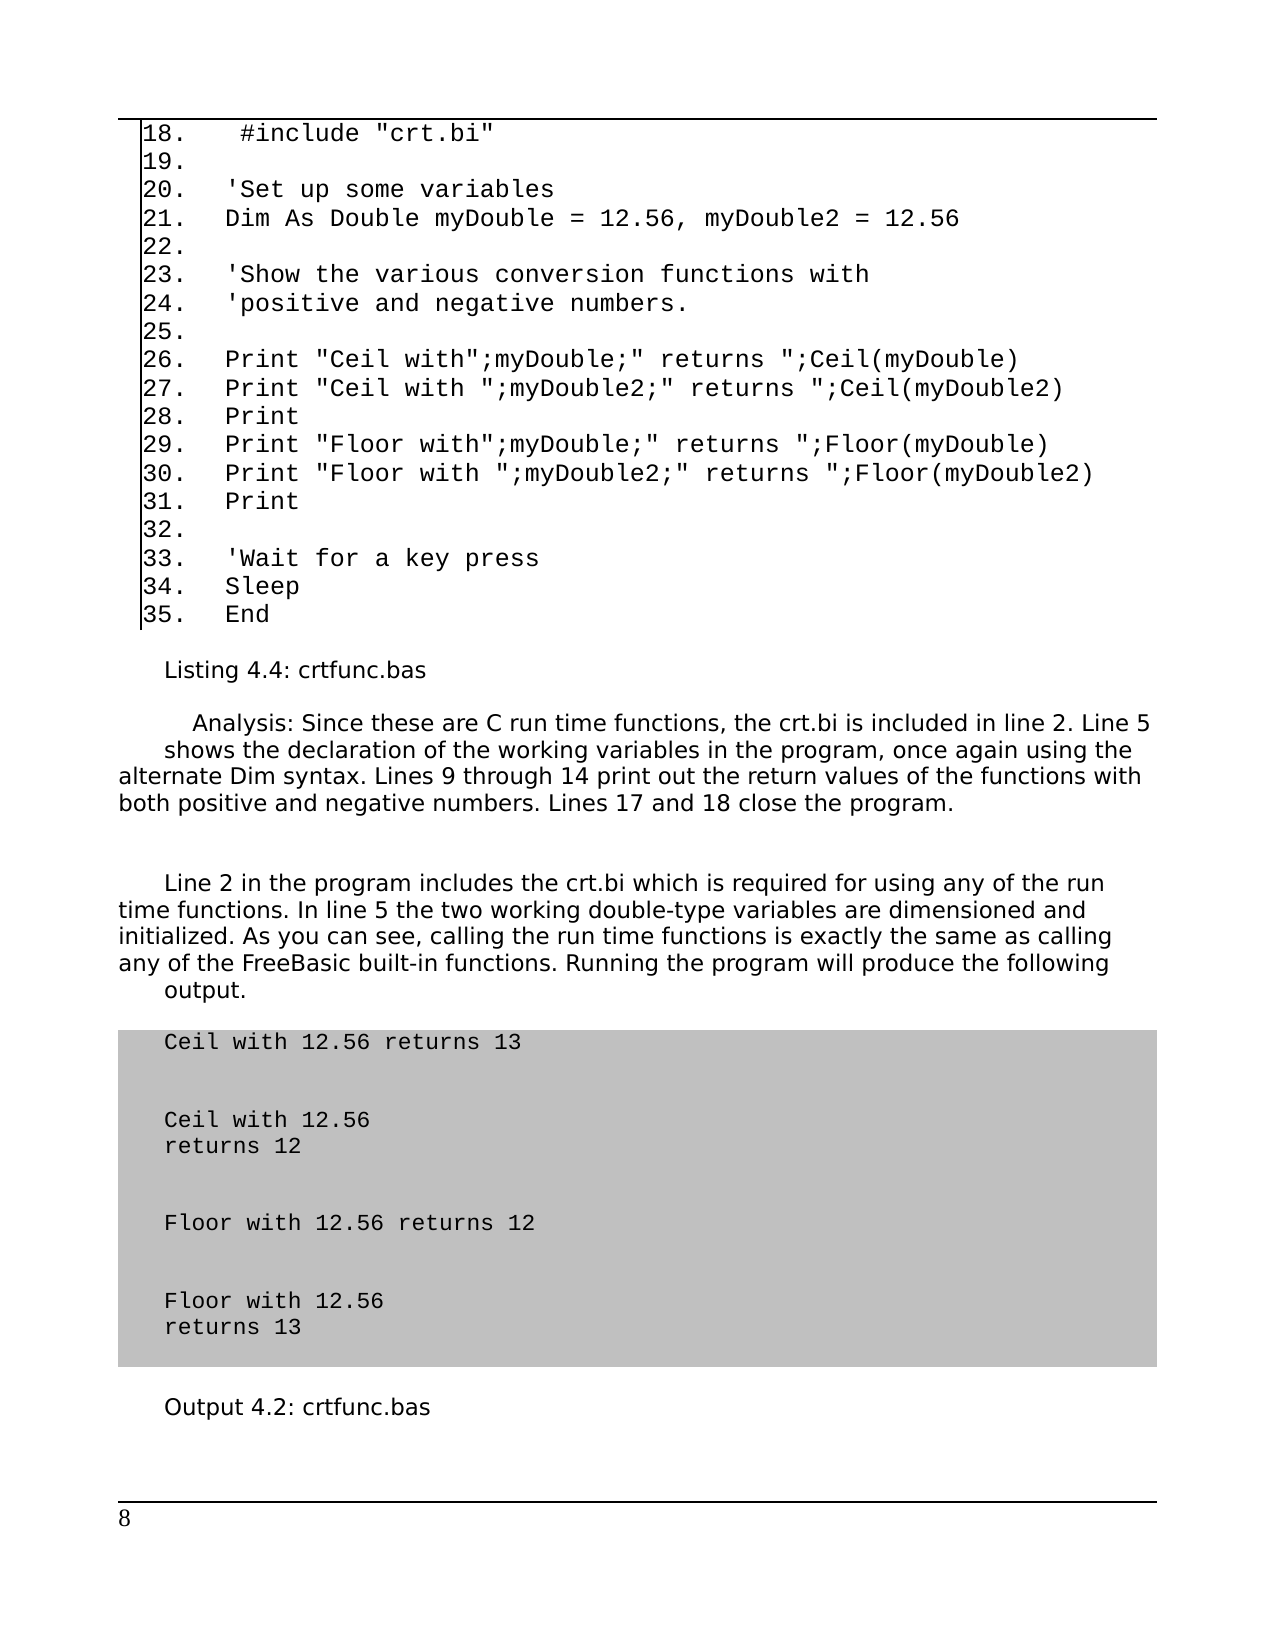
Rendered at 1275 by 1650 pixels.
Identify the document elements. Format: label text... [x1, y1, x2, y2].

text returns 12 [118, 1134, 1157, 1160]
text Ceil with 12.56 returns 13 [118, 1030, 1157, 1056]
list 'positive and negative numbers. [142, 290, 1157, 318]
list 'Show the various conversion functions with [142, 262, 1157, 290]
text Line 2 in the program includes the crt.bi which is required for using any of the run time functions. In line 5 the two working double-type variables are dimensioned and initialized. As you can see, calling the run time functions is exactly the same as calling any of the FreeBasic built-in functions. Running the program will produce the following [118, 870, 1157, 977]
text returns 13 [118, 1316, 1157, 1341]
list Print [142, 403, 1157, 432]
list 'Set up some variables [142, 177, 1157, 205]
list 'Wait for a key press [142, 545, 1157, 573]
list Print "Floor with ";myDouble2;" returns ";Floor(myDouble2) [142, 460, 1157, 488]
text Output 4.2: crtfunc.bas [118, 1394, 1157, 1421]
text Ceil with 12.56 [118, 1108, 1157, 1134]
list Print [142, 488, 1157, 517]
list Print "Ceil with";myDouble;" returns ";Ceil(myDouble) [142, 347, 1157, 375]
text Listing 4.4: crtfunc.bas [118, 657, 1157, 683]
list Print "Floor with";myDouble;" returns ";Floor(myDouble) [142, 432, 1157, 460]
text Floor with 12.56 returns 12 [118, 1212, 1157, 1238]
list Sleep [142, 573, 1157, 602]
text shows the declaration of the working variables in the program, once again using the alternate Dim syntax. Lines 9 through 14 print out the return values of the functions with both positive and negative numbers. Lines 17 and 18 close the program. [118, 737, 1157, 817]
text Floor with 12.56 [118, 1289, 1157, 1316]
list #include "crt.bi" [142, 120, 1157, 148]
list Print "Ceil with ";myDouble2;" returns ";Ceil(myDouble2) [142, 375, 1157, 403]
text Analysis: Since these are C run time functions, the crt.bi is included in line 2. Line 5 [118, 710, 1157, 737]
text output. [118, 977, 1157, 1003]
list End [142, 602, 1157, 630]
list Dim As Double myDouble = 12.56, myDouble2 = 12.56 [142, 205, 1157, 233]
